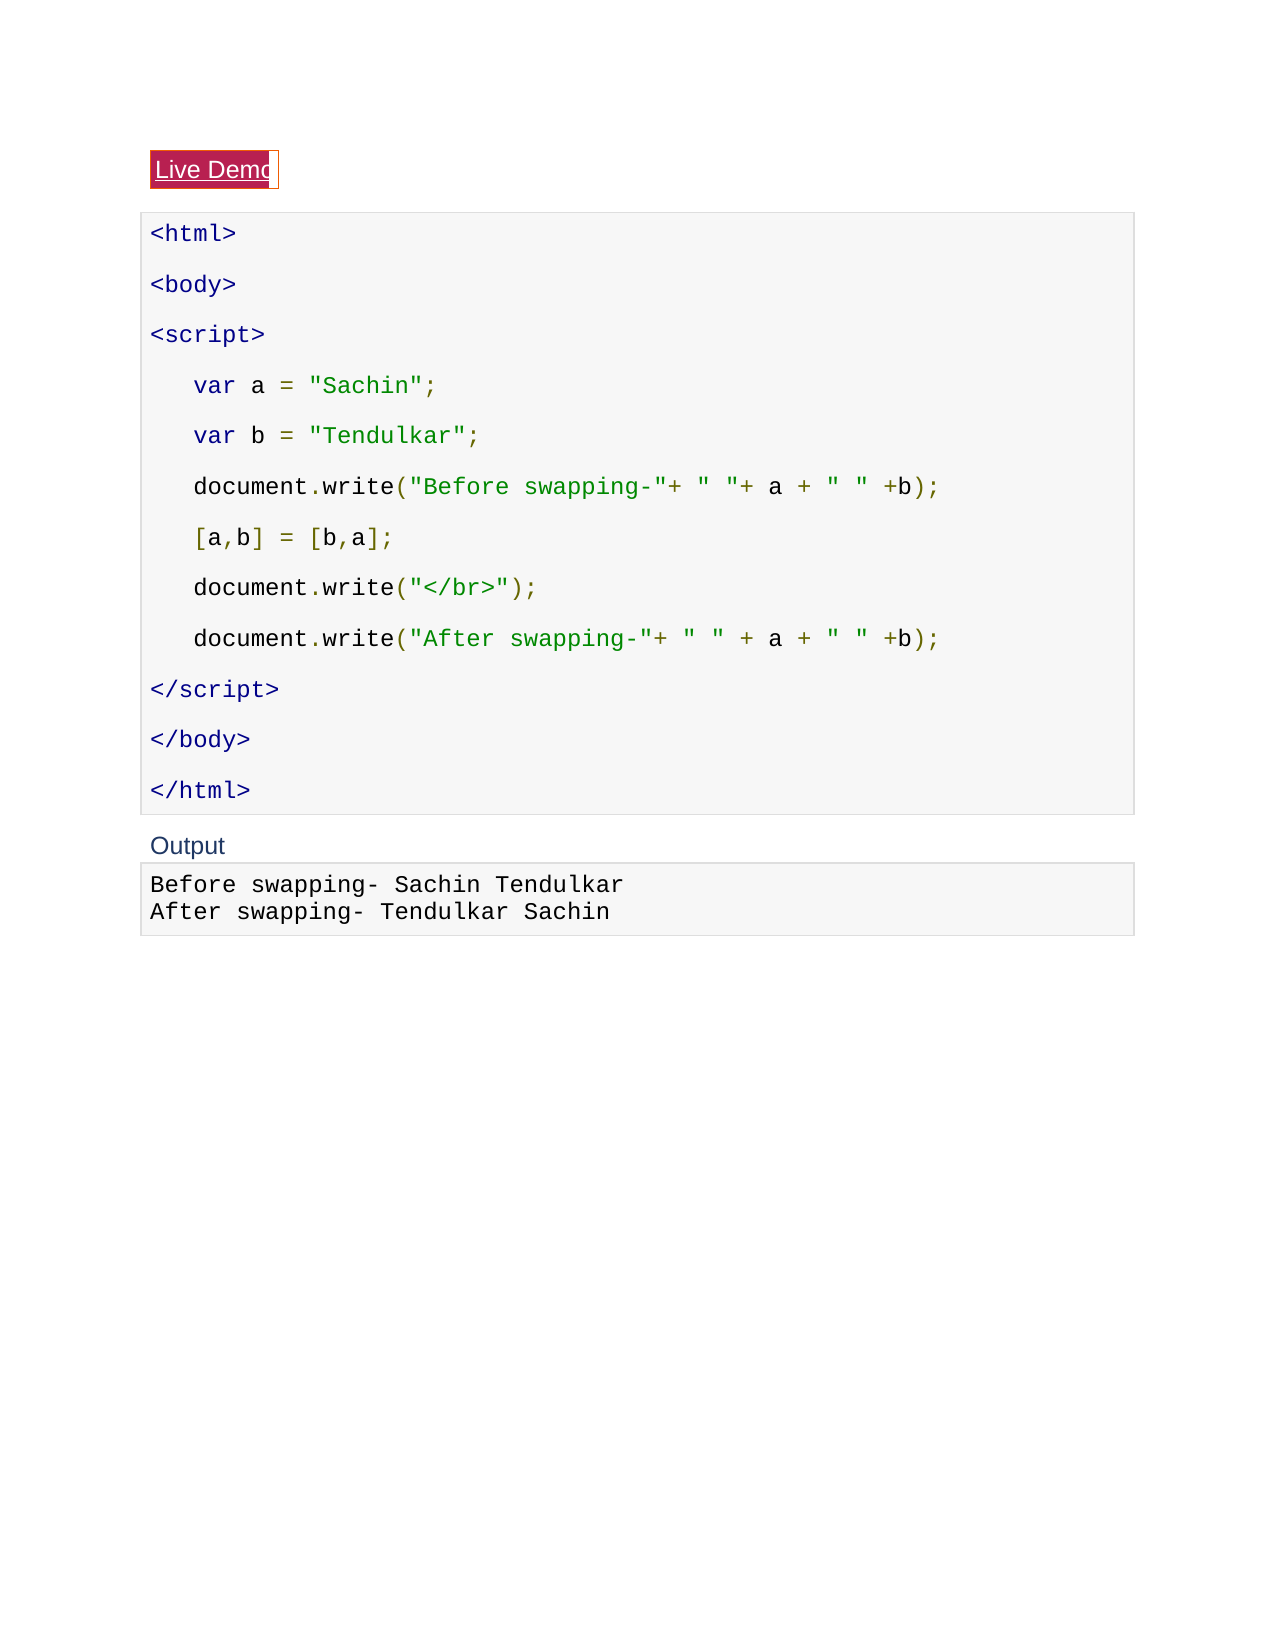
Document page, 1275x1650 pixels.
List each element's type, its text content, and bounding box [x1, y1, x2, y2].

text <html> [142, 213, 1133, 249]
text [a,b] = [b,a]; [142, 515, 1133, 552]
text After swapping- Tendulkar Sachin [142, 889, 1133, 935]
text <body> [142, 262, 1133, 299]
text Before swapping- Sachin Tendulkar [142, 864, 1133, 889]
text </script> [142, 667, 1133, 704]
text [279, 150, 1125, 188]
text </body> [142, 718, 1133, 755]
text Live Demo [151, 151, 278, 188]
subtitle Output [150, 831, 1125, 860]
text document.write("</br>"); [142, 566, 1133, 603]
text </html> [142, 768, 1133, 814]
text document.write("After swapping-"+ " " + a + " " +b); [142, 617, 1133, 654]
text var a = "Sachin"; [142, 363, 1133, 401]
text var b = "Tendulkar"; [142, 414, 1133, 451]
text document.write("Before swapping-"+ " "+ a + " " +b); [142, 465, 1133, 502]
text <script> [142, 313, 1133, 350]
